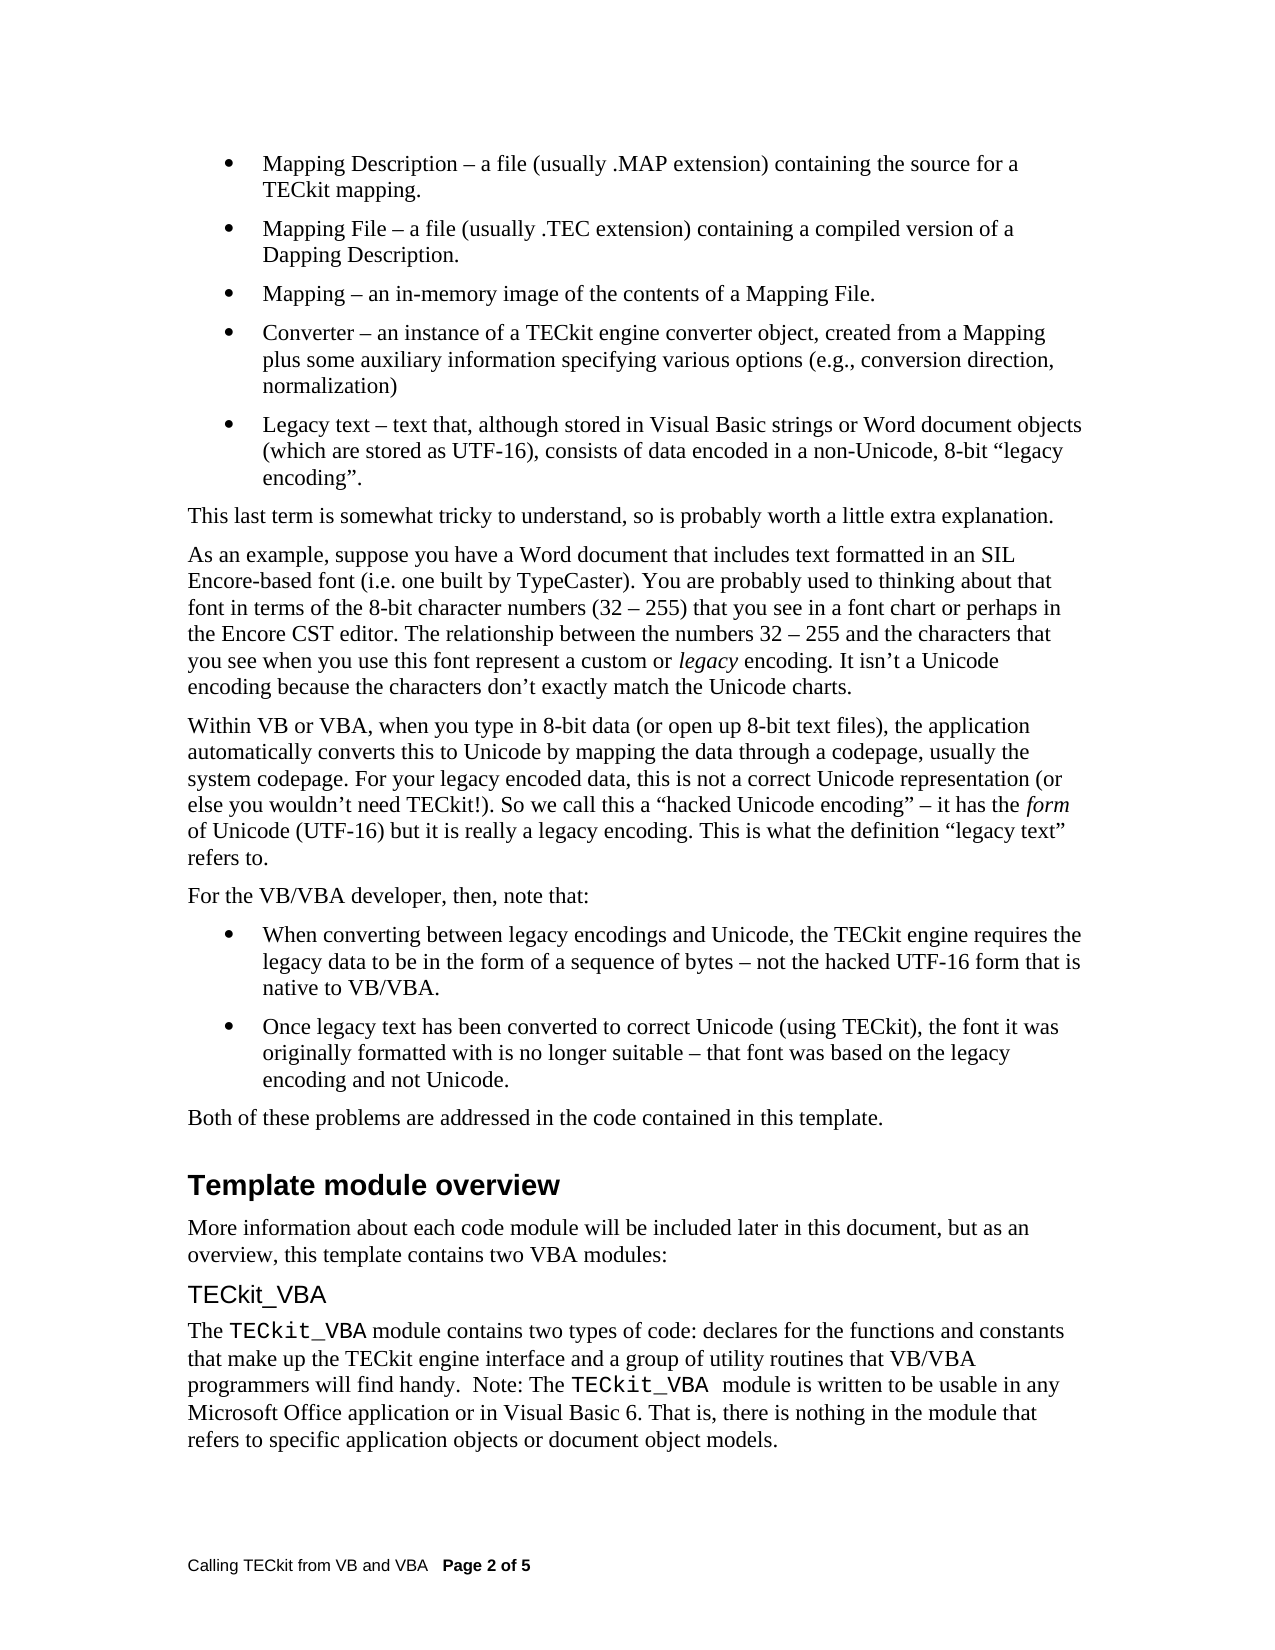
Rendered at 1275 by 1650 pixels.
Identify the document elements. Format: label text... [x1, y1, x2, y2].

text The TECkit_VBA module contains two types of code: declares for the functions and constants that make up the TECkit engine interface and a group of utility routines that VB/VBA programmers will find handy. Note: The TECkit_VBA module is written to be usable in any Microsoft Office application or in Visual Basic 6. That is, there is nothing in the module that refers to specific application objects or document object models. [187, 1317, 1087, 1452]
text This last term is somewhat tricky to understand, so is probably worth a little extra explanation. [187, 502, 1087, 529]
text More information about each code module will be included later in this document, but as an overview, this template contains two VBA modules: [187, 1214, 1087, 1267]
list Mapping File – a file (usually .TEC extension) containing a compiled version of a Dapping Description. [225, 215, 1087, 268]
text Both of these problems are addressed in the code contained in this template. [187, 1104, 1087, 1131]
subtitle Template module overview [187, 1168, 1087, 1202]
text As an example, suppose you have a Word document that includes text formatted in an SIL Encore-based font (i.e. one built by TypeCaster). You are probably used to thinking about that font in terms of the 8-bit character numbers (32 – 255) that you see in a font chart or perhaps in the Encore CST editor. The relationship between the numbers 32 – 255 and the characters that you see when you use this font represent a custom or legacy encoding. It isn’t a Unicode encoding because the characters don’t exactly match the Unicode charts. [187, 541, 1087, 699]
subtitle TECkit_VBA [187, 1279, 1087, 1308]
list Mapping – an in-memory image of the contents of a Mapping File. [225, 280, 1087, 307]
list Once legacy text has been converted to correct Unicode (using TECkit), the font it was originally formatted with is no longer suitable – that font was based on the legacy encoding and not Unicode. [225, 1013, 1087, 1092]
list Converter – an instance of a TECkit engine converter object, created from a Mapping plus some auxiliary information specifying various options (e.g., conversion direction, normalization) [225, 319, 1087, 398]
list Legacy text – text that, although stored in Visual Basic strings or Word document objects (which are stored as UTF‑16), consists of data encoded in a non-Unicode, 8-bit “legacy encoding”. [225, 411, 1087, 490]
list Mapping Description – a file (usually .MAP extension) containing the source for a TECkit mapping. [225, 150, 1087, 203]
text Within VB or VBA, when you type in 8-bit data (or open up 8-bit text files), the application automatically converts this to Unicode by mapping the data through a codepage, usually the system codepage. For your legacy encoded data, this is not a correct Unicode representation (or else you wouldn’t need TECkit!). So we call this a “hacked Unicode encoding” – it has the form of Unicode (UTF-16) but it is really a legacy encoding. This is what the definition “legacy text” refers to. [187, 712, 1087, 870]
text For the VB/VBA developer, then, note that: [187, 882, 1087, 909]
list When converting between legacy encodings and Unicode, the TECkit engine requires the legacy data to be in the form of a sequence of bytes – not the hacked UTF-16 form that is native to VB/VBA. [225, 921, 1087, 1000]
